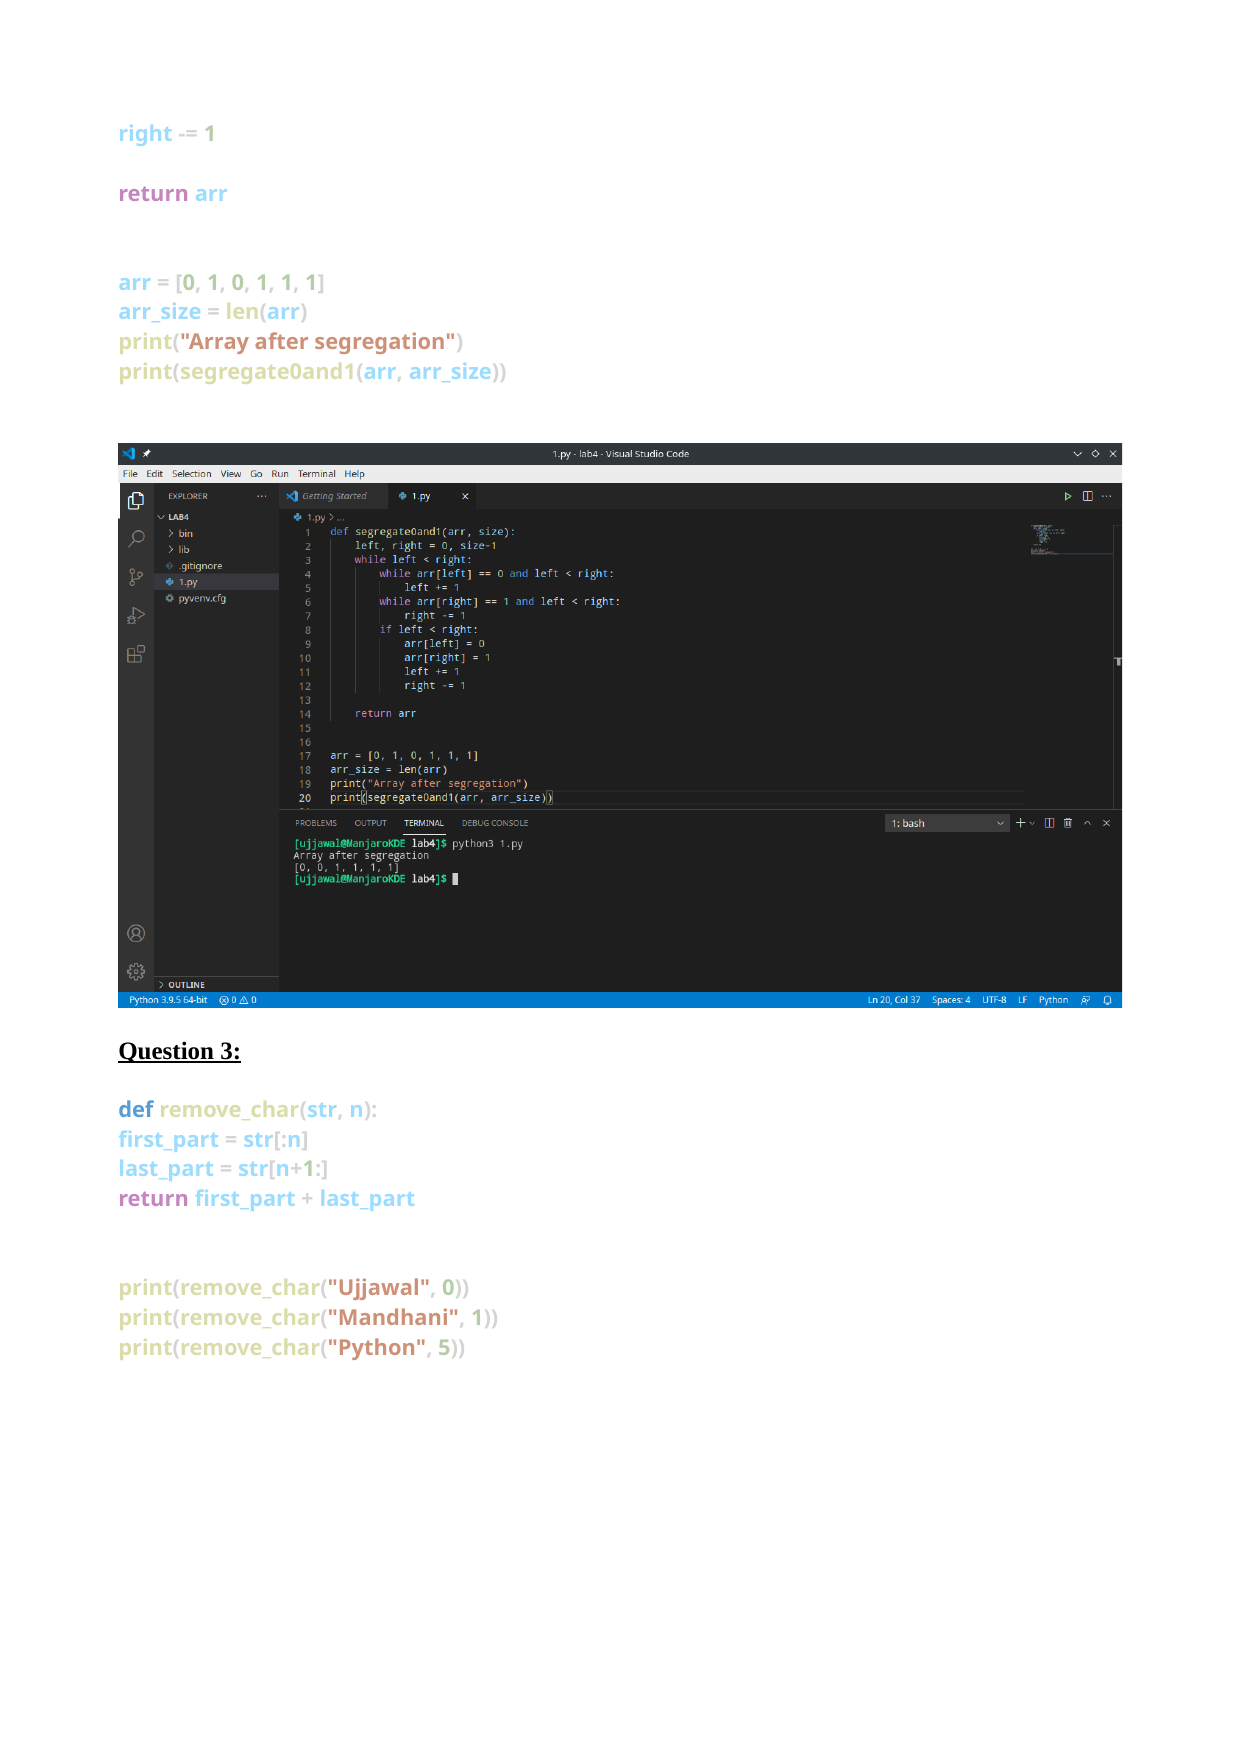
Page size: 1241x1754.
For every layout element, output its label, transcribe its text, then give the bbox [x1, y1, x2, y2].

text last_part = str[n+1:] [118, 1153, 1122, 1183]
text return first_part + last_part [118, 1183, 1122, 1213]
text print("Array after segregation") [118, 326, 1122, 356]
text first_part = str[:n] [118, 1124, 1122, 1153]
text print(remove_char("Mandhani", 1)) [118, 1302, 1122, 1332]
text Question 3: [118, 1036, 1122, 1065]
text right -= 1 [118, 118, 1122, 148]
picture [118, 443, 1123, 1008]
text print(remove_char("Ujjawal", 0)) [118, 1272, 1122, 1302]
text def remove_char(str, n): [118, 1094, 1122, 1124]
text print(remove_char("Python", 5)) [118, 1332, 1122, 1362]
text print(segregate0and1(arr, arr_size)) [118, 356, 1122, 386]
text return arr [118, 178, 1122, 207]
text arr = [0, 1, 0, 1, 1, 1] [118, 267, 1122, 296]
text arr_size = len(arr) [118, 296, 1122, 326]
